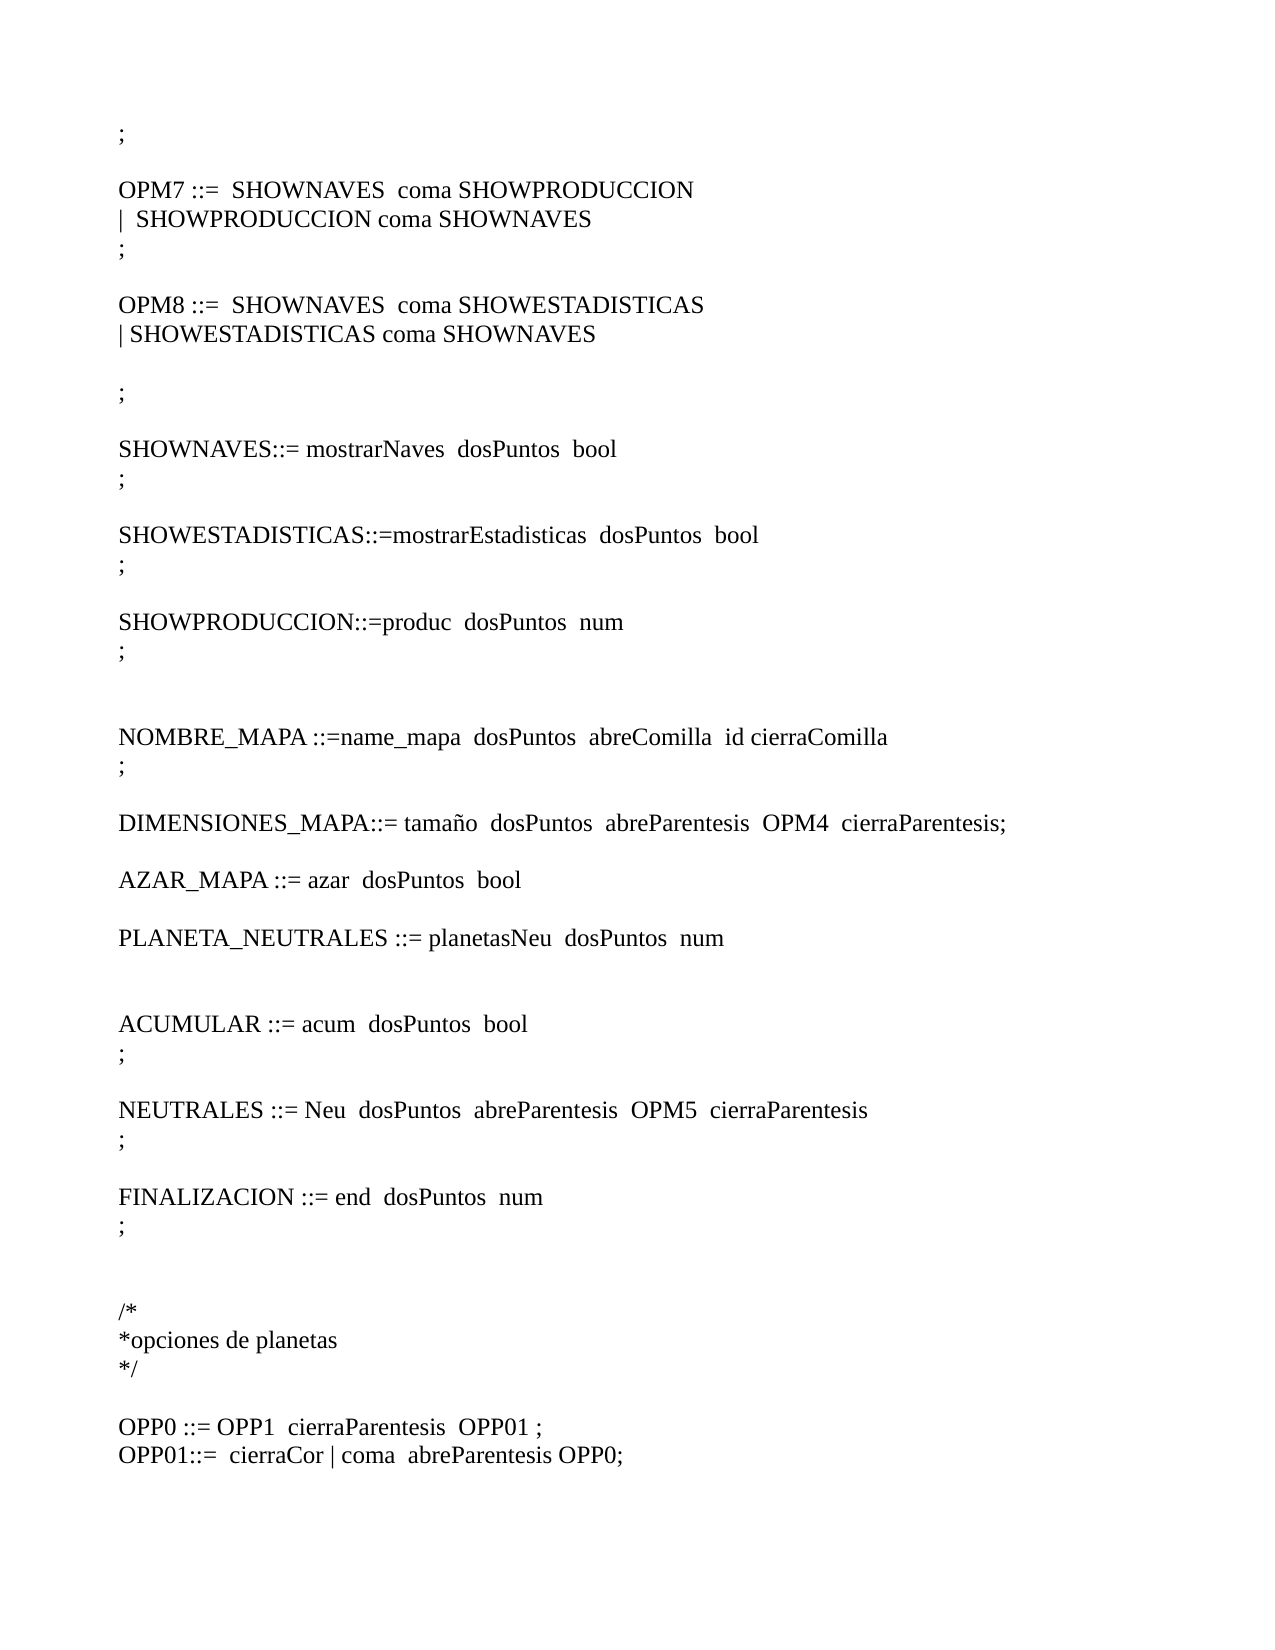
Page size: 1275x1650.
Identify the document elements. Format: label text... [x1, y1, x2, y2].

text *opciones de planetas [118, 1326, 1157, 1354]
text */ [118, 1354, 1157, 1383]
text ; [118, 751, 1157, 779]
text OPM8 ::= SHOWNAVES coma SHOWESTADISTICAS [118, 291, 1157, 319]
text OPP0 ::= OPP1 cierraParentesis OPP01 ; [118, 1412, 1157, 1441]
text DIMENSIONES_MAPA::= tamaño dosPuntos abreParentesis OPM4 cierraParentesis; [118, 808, 1157, 837]
text ; [118, 1124, 1157, 1153]
text | SHOWESTADISTICAS coma SHOWNAVES [118, 319, 1157, 348]
text ; [118, 1211, 1157, 1239]
text ; [118, 636, 1157, 664]
text AZAR_MAPA ::= azar dosPuntos bool [118, 866, 1157, 894]
text SHOWESTADISTICAS::=mostrarEstadisticas dosPuntos bool [118, 521, 1157, 549]
text ; [118, 118, 1157, 147]
text ; [118, 233, 1157, 262]
text ACUMULAR ::= acum dosPuntos bool [118, 1009, 1157, 1038]
text SHOWNAVES::= mostrarNaves dosPuntos bool [118, 434, 1157, 463]
text OPM7 ::= SHOWNAVES coma SHOWPRODUCCION [118, 176, 1157, 204]
text /* [118, 1297, 1157, 1326]
text NOMBRE_MAPA ::=name_mapa dosPuntos abreComilla id cierraComilla [118, 722, 1157, 751]
text OPP01::= cierraCor | coma abreParentesis OPP0; [118, 1441, 1157, 1469]
text SHOWPRODUCCION::=produc dosPuntos num [118, 607, 1157, 636]
text | SHOWPRODUCCION coma SHOWNAVES [118, 204, 1157, 233]
text ; [118, 549, 1157, 578]
text PLANETA_NEUTRALES ::= planetasNeu dosPuntos num [118, 923, 1157, 952]
text FINALIZACION ::= end dosPuntos num [118, 1182, 1157, 1211]
text ; [118, 377, 1157, 406]
text ; [118, 1038, 1157, 1067]
text ; [118, 463, 1157, 492]
text NEUTRALES ::= Neu dosPuntos abreParentesis OPM5 cierraParentesis [118, 1096, 1157, 1124]
